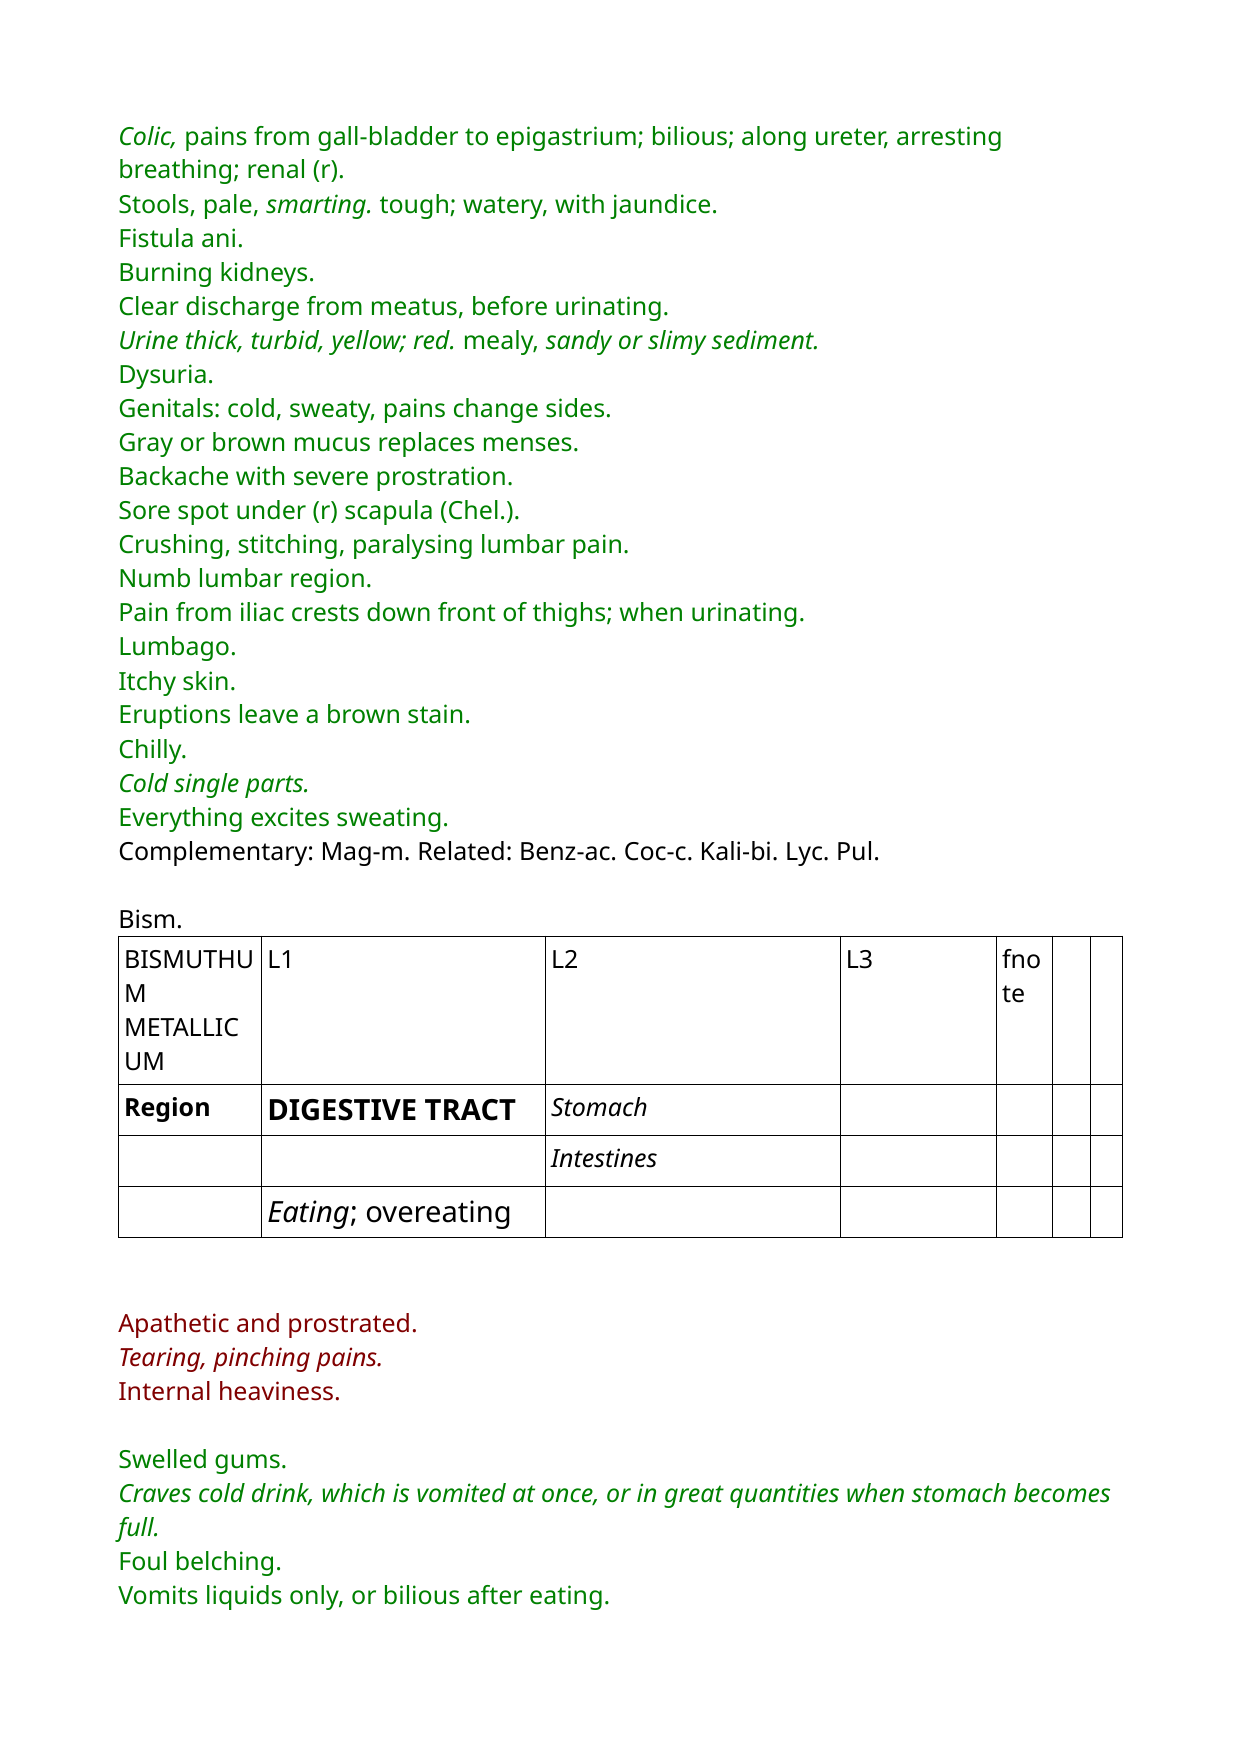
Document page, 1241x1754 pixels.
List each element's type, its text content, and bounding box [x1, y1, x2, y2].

table_cell Stomach [546, 1085, 840, 1135]
table_cell [119, 1136, 261, 1186]
text Backache with severe prostration. [118, 459, 1122, 493]
text Chilly. [118, 731, 1122, 765]
table_header [1053, 937, 1090, 1083]
table_header L1 [262, 937, 545, 1083]
text Clear discharge from meatus, before urinating. [118, 288, 1122, 322]
text Cold single parts. [118, 765, 1122, 799]
table_cell [1091, 1085, 1122, 1135]
text Craves cold drink, which is vomited at once, or in great quantities when stomach becomes full. [118, 1476, 1122, 1544]
table_cell [1053, 1085, 1090, 1135]
text Burning kidneys. [118, 254, 1122, 288]
text Internal heaviness. [118, 1373, 1122, 1408]
text Everything excites sweating. [118, 799, 1122, 833]
table_cell DIGESTIVE TRACT [262, 1085, 545, 1135]
text Swelled gums. [118, 1442, 1122, 1476]
text Sore spot under (r) scapula (Chel.). [118, 493, 1122, 527]
text Lumbago. [118, 629, 1122, 663]
text Crushing, stitching, paralysing lumbar pain. [118, 527, 1122, 561]
table_cell [841, 1187, 996, 1237]
text Fistula ani. [118, 220, 1122, 254]
text Gray or brown mucus replaces menses. [118, 425, 1122, 459]
text Apathetic and prostrated. [118, 1305, 1122, 1339]
table_header fnote [997, 937, 1052, 1083]
text Itchy skin. [118, 663, 1122, 697]
table_cell [841, 1085, 996, 1135]
text Urine thick, turbid, yellow; red. mealy, sandy or slimy sediment. [118, 322, 1122, 357]
text Eruptions leave a brown stain. [118, 697, 1122, 731]
table_cell [119, 1187, 261, 1237]
table_cell [1053, 1136, 1090, 1186]
text Complementary: Mag-m. Related: Benz-ac. Coc-c. Kali-bi. Lyc. Pul. [118, 833, 1122, 867]
table_cell Region [119, 1085, 261, 1135]
table_cell [262, 1136, 545, 1186]
table_header [1091, 937, 1122, 1083]
text Stools, pale, smarting. tough; watery, with jaundice. [118, 186, 1122, 220]
table_cell Intestines [546, 1136, 840, 1186]
text Vomits liquids only, or bilious after eating. [118, 1578, 1122, 1612]
table_cell [1053, 1187, 1090, 1237]
table_cell [546, 1187, 840, 1237]
text Pain from iliac crests down front of thighs; when urinating. [118, 595, 1122, 629]
table_cell [1091, 1187, 1122, 1237]
text Foul belching. [118, 1544, 1122, 1578]
table_header L3 [841, 937, 996, 1083]
table_cell [997, 1085, 1052, 1135]
table_cell [997, 1187, 1052, 1237]
table_cell [997, 1136, 1052, 1186]
table_header L2 [546, 937, 840, 1083]
text Colic, pains from gall-bladder to epigastrium; bilious; along ureter, arresting breathing; renal (r). [118, 118, 1122, 186]
text Genitals: cold, sweaty, pains change sides. [118, 391, 1122, 425]
table_cell [841, 1136, 996, 1186]
table_cell Eating; overeating [262, 1187, 545, 1237]
text Numb lumbar region. [118, 561, 1122, 595]
text Bism. [118, 902, 1122, 936]
text Dysuria. [118, 357, 1122, 391]
text Tearing, pinching pains. [118, 1339, 1122, 1373]
table_cell [1091, 1136, 1122, 1186]
table_header BISMUTHUM METALLICUM [119, 937, 261, 1083]
